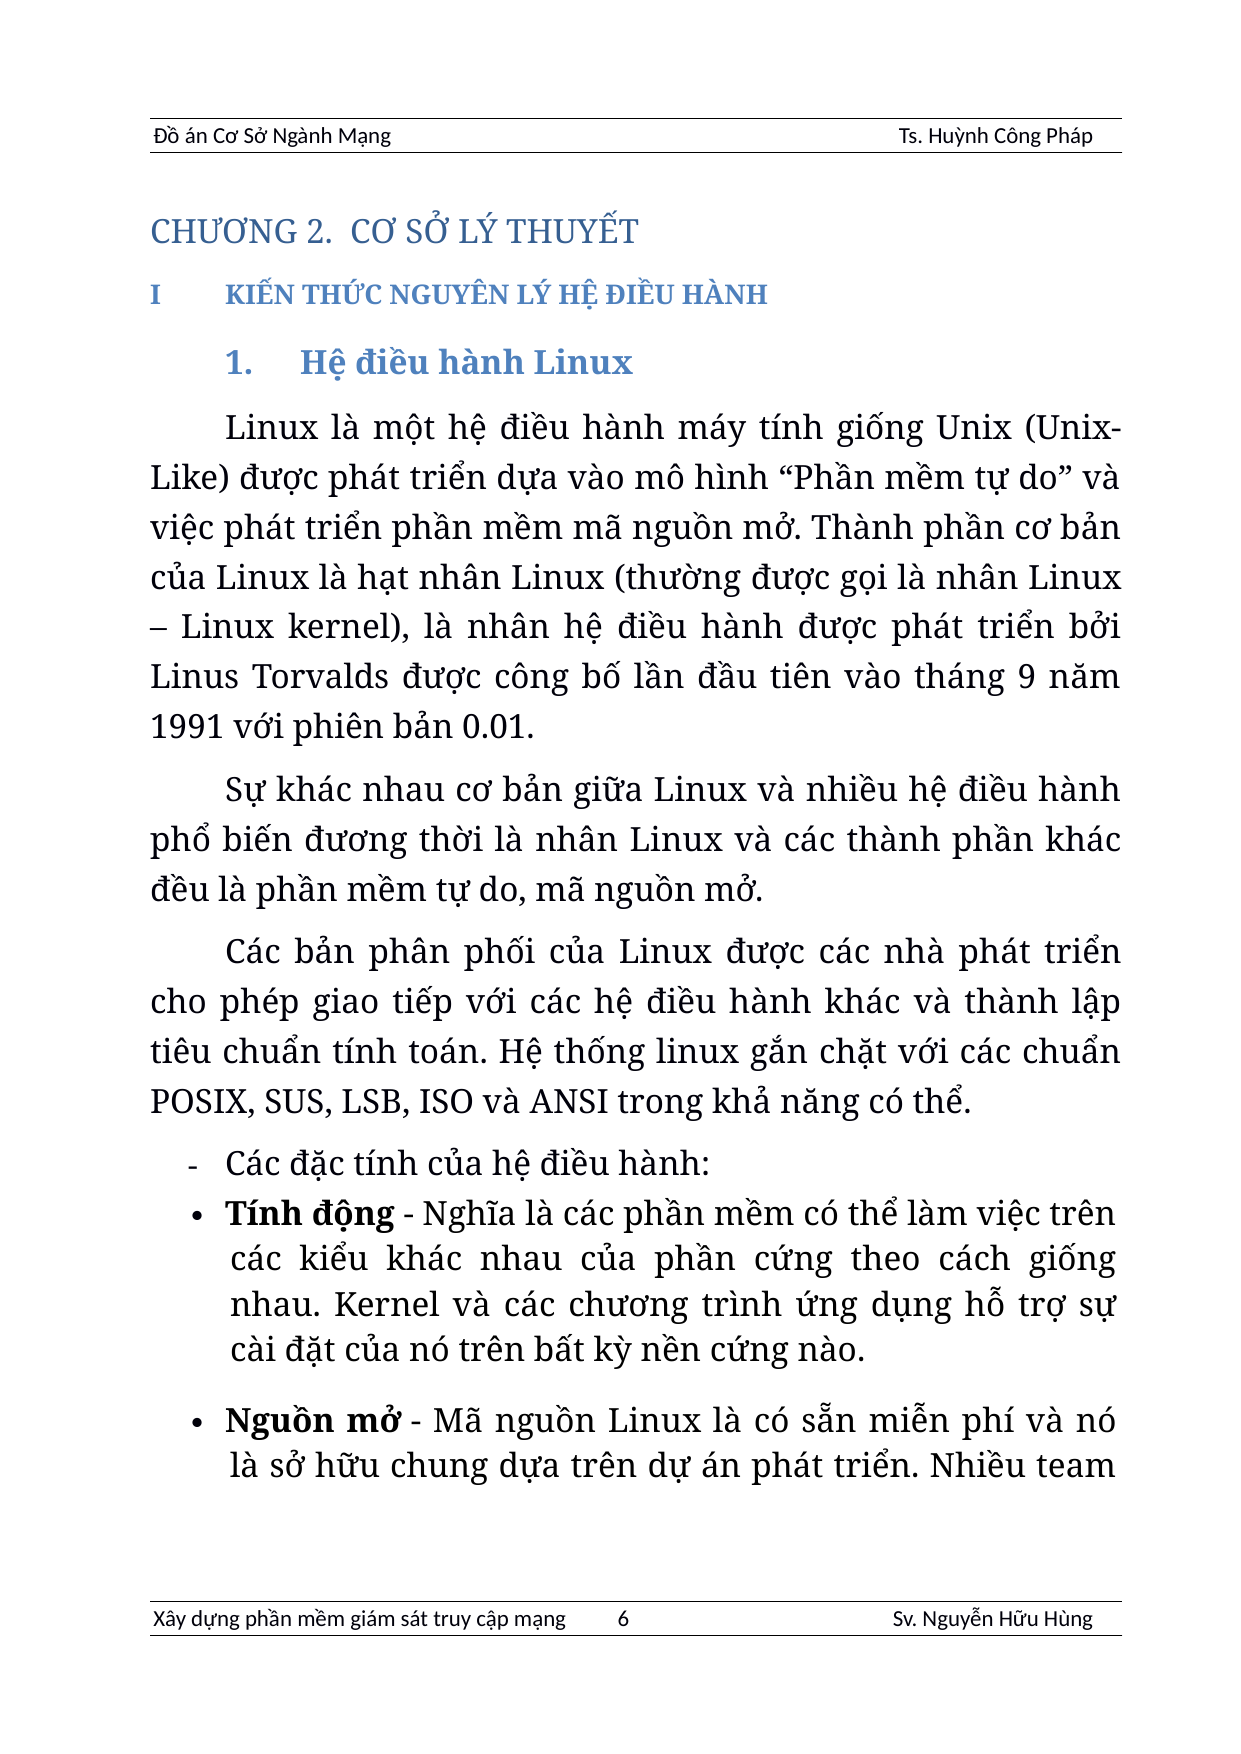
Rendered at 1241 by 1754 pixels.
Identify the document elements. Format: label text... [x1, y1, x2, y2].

subtitle CHƯƠNG 2. CƠ SỞ LÝ THUYẾT [150, 207, 1122, 253]
text Sự khác nhau cơ bản giữa Linux và nhiều hệ điều hành phổ biến đương thời là nhân Linux và các thành phần khác đều là phần mềm tự do, mã nguồn mở. [150, 766, 1122, 911]
subtitle 1. Hệ điều hành Linux [187, 339, 1122, 384]
list Nguồn mở - Mã nguồn Linux là có sẵn miễn phí và nó là sở hữu chung dựa trên dự án phát triển. Nhiều team [192, 1396, 1117, 1487]
text Linux là một hệ điều hành máy tính giống Unix (Unix-Like) được phát triển dựa vào mô hình “Phần mềm tự do” và việc phát triển phần mềm mã nguồn mở. Thành phần cơ bản của Linux là hạt nhân Linux (thường được gọi là nhân Linux – Linux kernel), là nhân hệ điều hành được phát triển bởi Linus Torvalds được công bố lần đầu tiên vào tháng 9 năm 1991 với phiên bản 0.01. [150, 404, 1122, 748]
subtitle I KIẾN THỨC NGUYÊN LÝ HỆ ĐIỀU HÀNH [150, 276, 1122, 313]
text Các bản phân phối của Linux được các nhà phát triển cho phép giao tiếp với các hệ điều hành khác và thành lập tiêu chuẩn tính toán. Hệ thống linux gắn chặt với các chuẩn POSIX, SUS, LSB, ISO và ANSI trong khả năng có thể. [150, 928, 1122, 1123]
list Các đặc tính của hệ điều hành: [187, 1140, 1122, 1185]
list Tính động - Nghĩa là các phần mềm có thể làm việc trên các kiểu khác nhau của phần cứng theo cách giống nhau. Kernel và các chương trình ứng dụng hỗ trợ sự cài đặt của nó trên bất kỳ nền cứng nào. [192, 1190, 1117, 1371]
